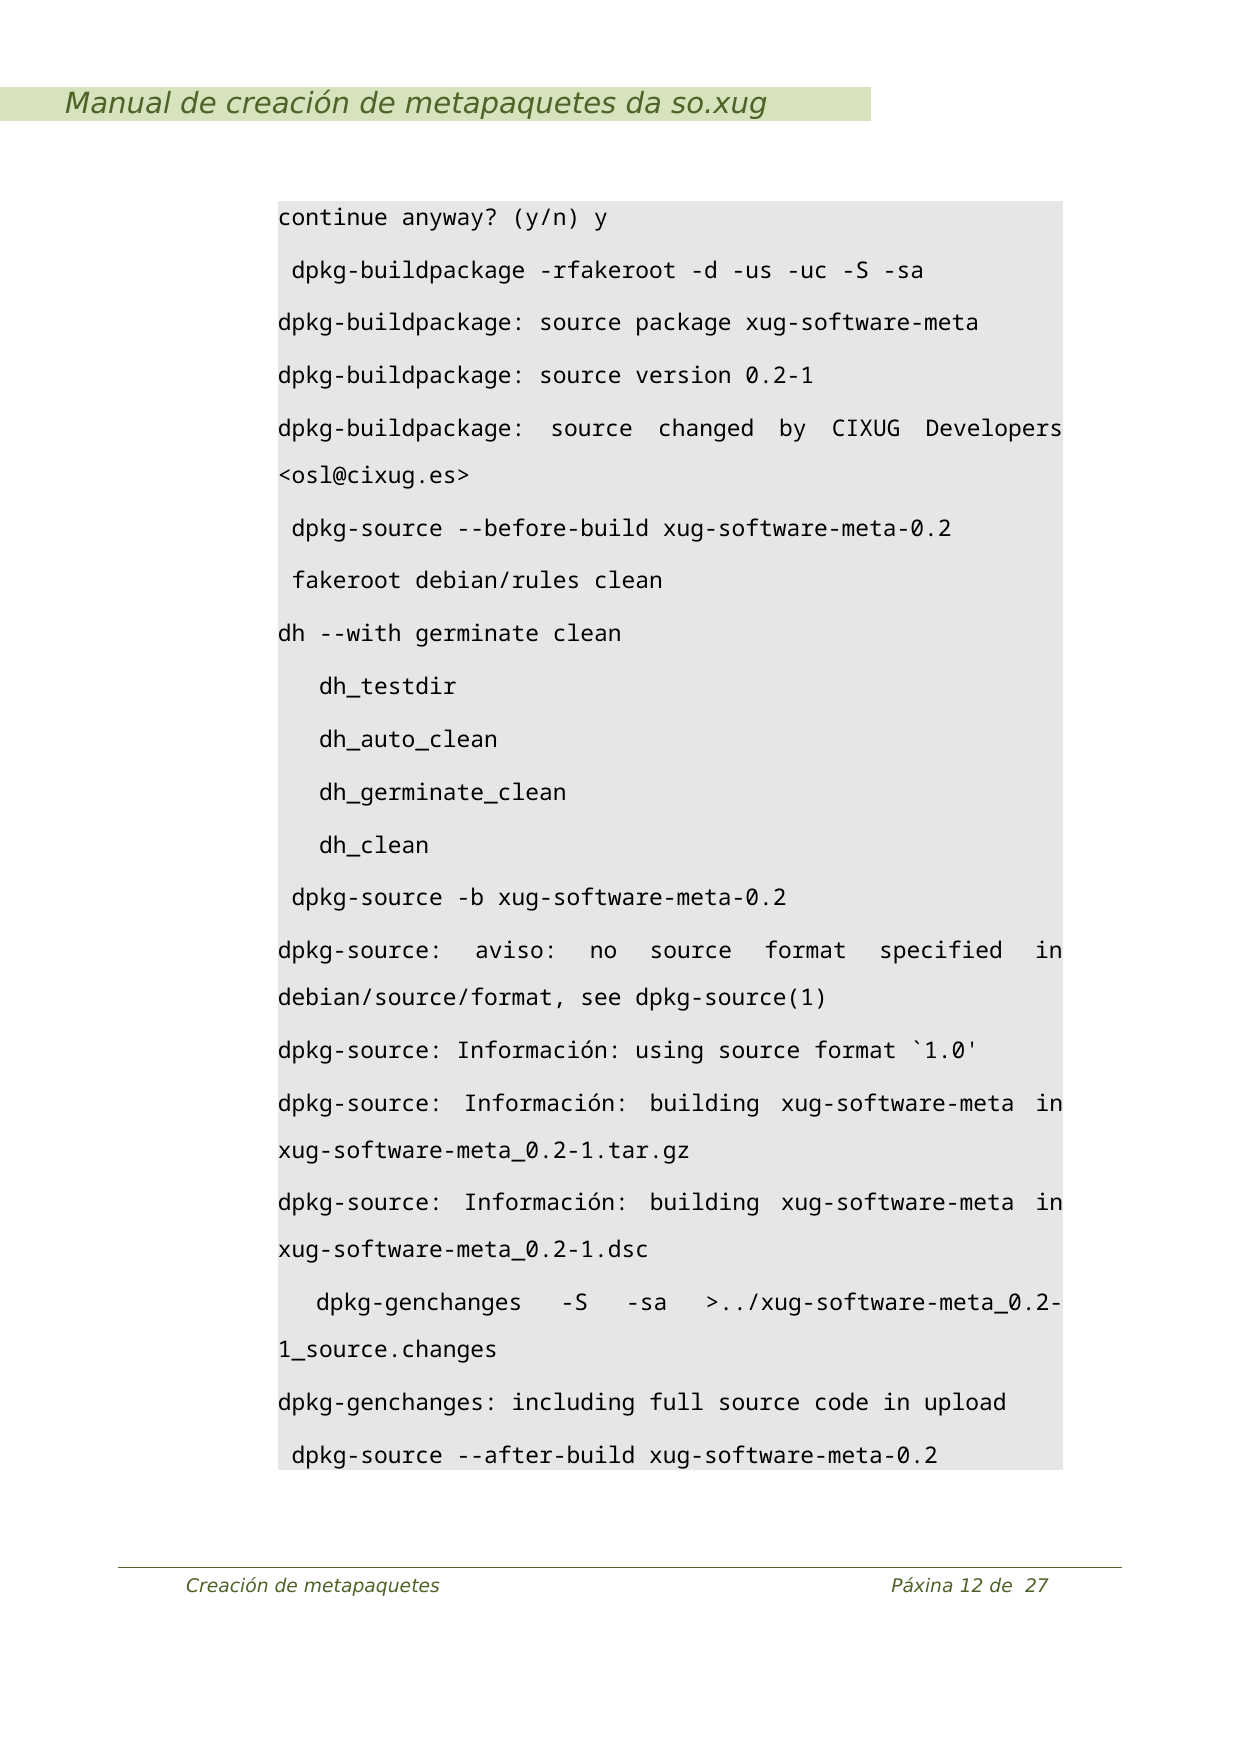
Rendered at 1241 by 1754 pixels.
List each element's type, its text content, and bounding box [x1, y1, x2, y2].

text dh --with germinate clean [278, 617, 1063, 648]
text dpkg-buildpackage: source changed by CIXUG Developers <osl@cixug.es> [278, 412, 1063, 490]
text dpkg-source: Información: building xug-software-meta in xug-software-meta_0.2-1.dsc [278, 1186, 1063, 1264]
text dh_germinate_clean [278, 776, 1063, 807]
text dpkg-source: Información: using source format `1.0' [278, 1034, 1063, 1065]
text dpkg-buildpackage -rfakeroot -d -us -uc -S -sa [278, 253, 1063, 285]
text dh_clean [278, 828, 1063, 860]
text continue anyway? (y/n) y [278, 201, 1063, 232]
text dpkg-source: aviso: no source format specified in debian/source/format, see dpkg-source(1) [278, 934, 1063, 1012]
text dpkg-buildpackage: source version 0.2-1 [278, 359, 1063, 390]
text dpkg-source --after-build xug-software-meta-0.2 [278, 1438, 1063, 1470]
text dpkg-buildpackage: source package xug-software-meta [278, 306, 1063, 338]
text dpkg-source --before-build xug-software-meta-0.2 [278, 512, 1063, 543]
text dpkg-genchanges: including full source code in upload [278, 1386, 1063, 1417]
text dpkg-source -b xug-software-meta-0.2 [278, 881, 1063, 913]
text dpkg-genchanges -S -sa >../xug-software-meta_0.2-1_source.changes [278, 1286, 1063, 1364]
text fakeroot debian/rules clean [278, 564, 1063, 596]
text dh_auto_clean [278, 723, 1063, 754]
text dh_testdir [278, 670, 1063, 701]
text dpkg-source: Información: building xug-software-meta in xug-software-meta_0.2-1.tar.gz [278, 1087, 1063, 1165]
